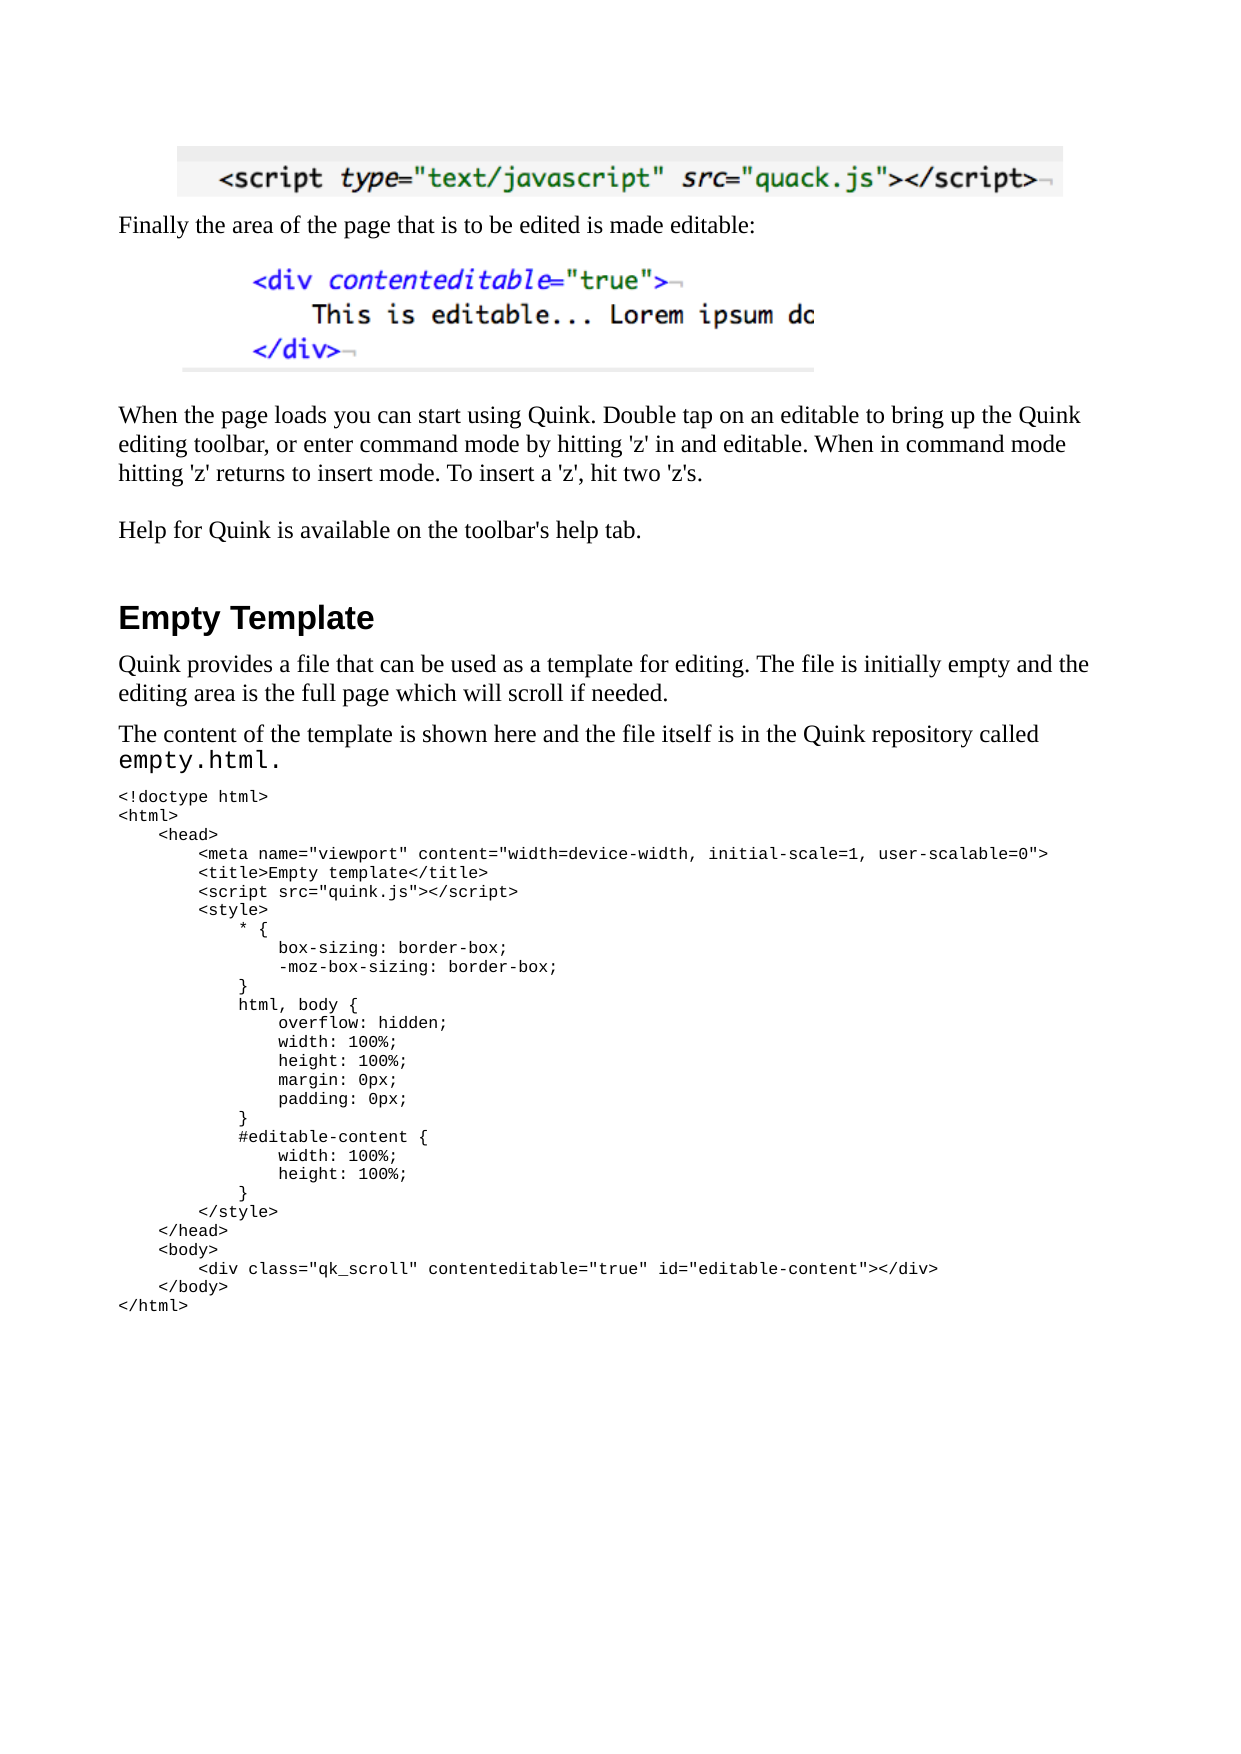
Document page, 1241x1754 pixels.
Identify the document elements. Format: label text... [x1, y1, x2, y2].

text #editable-content { [118, 1128, 1122, 1147]
text </head> [118, 1222, 1122, 1241]
picture [177, 146, 1064, 211]
text <meta name="viewport" content="width=device-width, initial-scale=1, user-scalable=0"> [118, 845, 1122, 864]
text width: 100%; [118, 1034, 1122, 1053]
text Quink provides a file that can be used as a template for editing. The file is initially empty and the editing area is the full page which will scroll if needed. [118, 649, 1122, 707]
text <body> [118, 1241, 1122, 1260]
text <!doctype html> [118, 789, 1122, 808]
text <html> [118, 808, 1122, 827]
text Finally the area of the page that is to be edited is made editable: [118, 147, 1122, 239]
text <title>Empty template</title> [118, 864, 1122, 883]
text padding: 0px; [118, 1091, 1122, 1109]
text <head> [118, 827, 1122, 845]
text width: 100%; [118, 1147, 1122, 1166]
text </html> [118, 1298, 1122, 1317]
text When the page loads you can start using Quink. Double tap on an editable to bring up the Quink editing toolbar, or enter command mode by hitting 'z' in and editable. When in command mode hitting 'z' returns to insert mode. To insert a 'z', hit two 'z's. [118, 401, 1122, 487]
text </style> [118, 1204, 1122, 1222]
text Help for Quink is available on the toolbar's help tab. [118, 516, 1122, 544]
text <script src="quink.js"></script> [118, 883, 1122, 902]
text html, body { [118, 996, 1122, 1015]
text </body> [118, 1279, 1122, 1298]
text margin: 0px; [118, 1072, 1122, 1091]
text } [118, 1185, 1122, 1204]
text -moz-box-sizing: border-box; [118, 958, 1122, 977]
text height: 100%; [118, 1166, 1122, 1185]
text box-sizing: border-box; [118, 940, 1122, 958]
text } [118, 1109, 1122, 1128]
text The content of the template is shown here and the file itself is in the Quink repository called empty.html. [118, 719, 1122, 776]
text height: 100%; [118, 1053, 1122, 1072]
text } [118, 977, 1122, 996]
text <style> [118, 902, 1122, 921]
subtitle Empty Template [118, 598, 1122, 637]
picture [182, 263, 814, 372]
text * { [118, 921, 1122, 940]
text <div class="qk_scroll" contenteditable="true" id="editable-content"></div> [118, 1260, 1122, 1279]
text overflow: hidden; [118, 1015, 1122, 1034]
